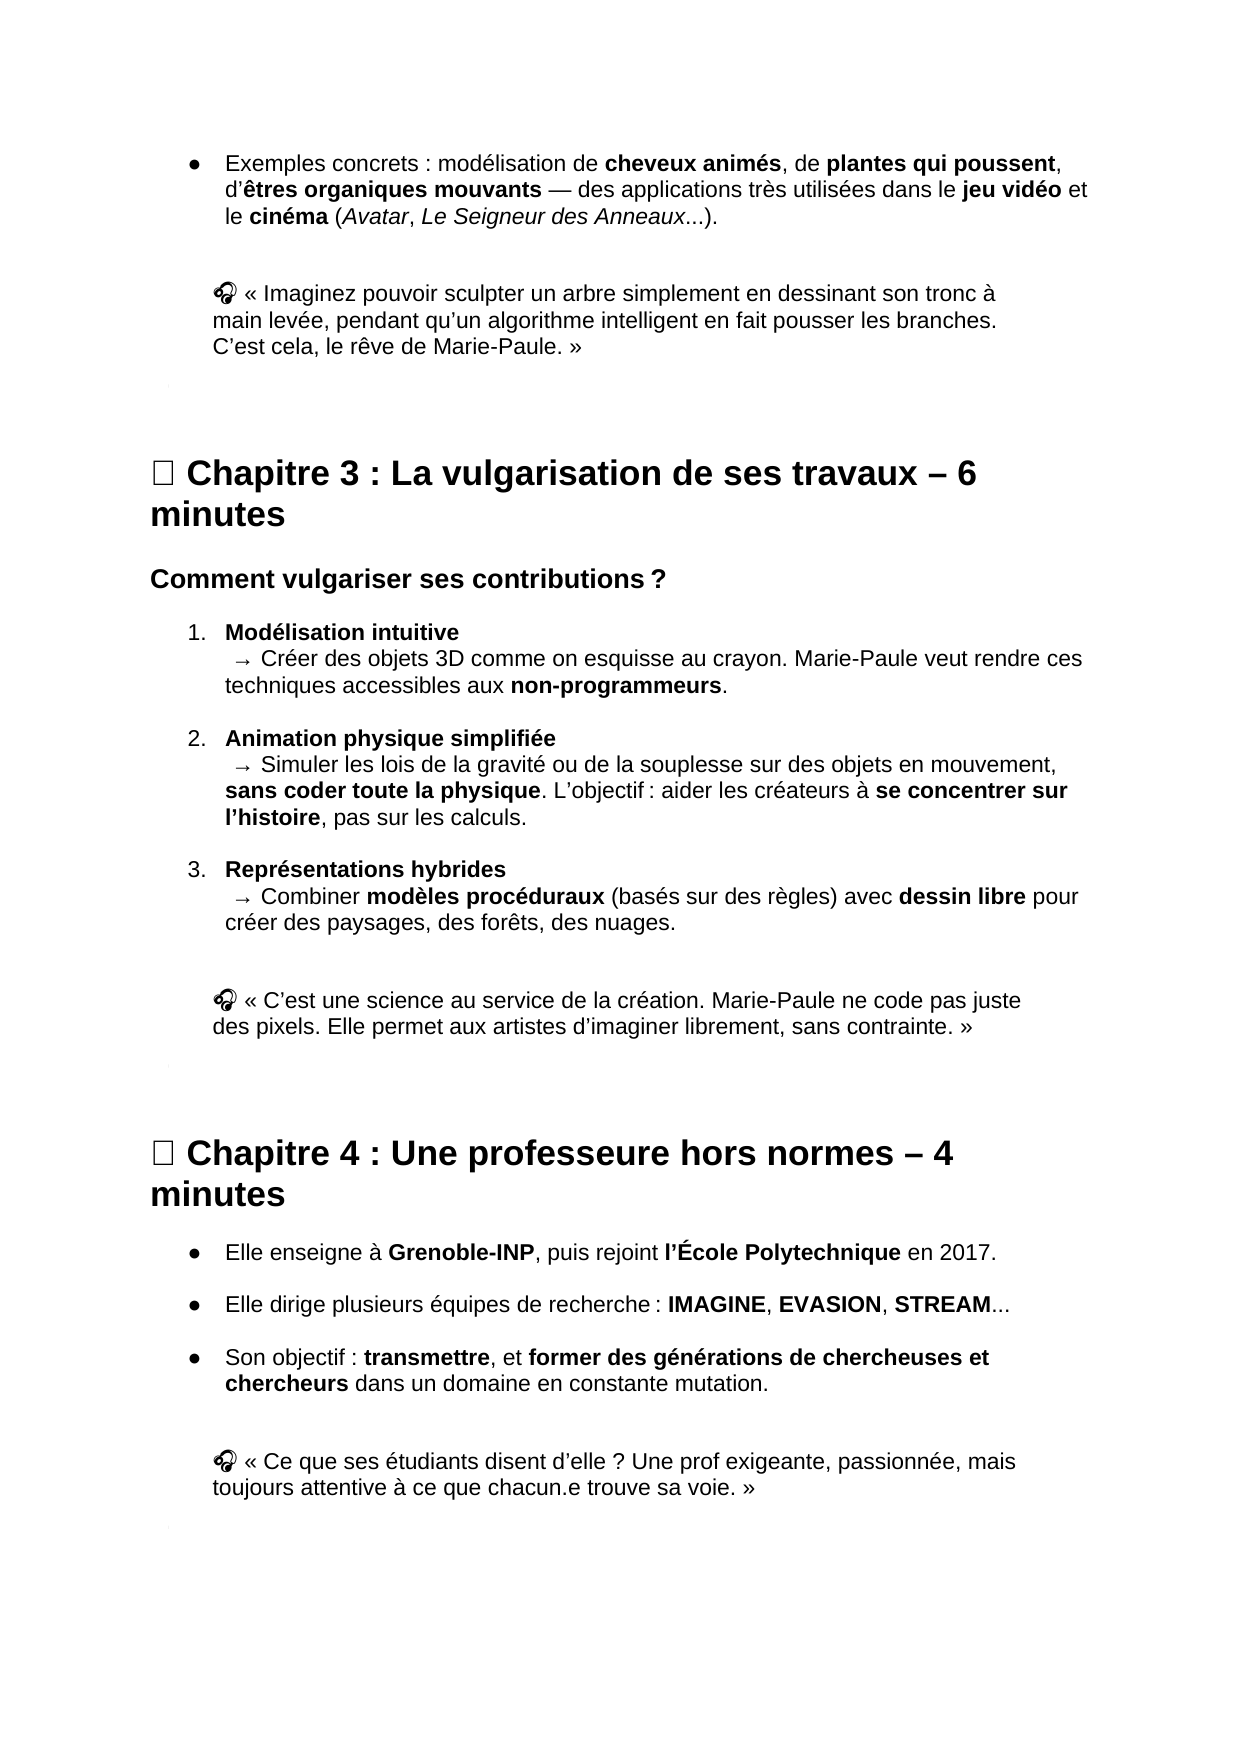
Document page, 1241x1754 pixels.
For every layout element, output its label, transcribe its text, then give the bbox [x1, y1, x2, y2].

list Animation physique simplifiée → Simuler les lois de la gravité ou de la souplesse sur des objets en mouvement, sans coder toute la physique. L’objectif : aider les créateurs à se concentrer sur l’histoire, pas sur les calculs. [187, 724, 1090, 856]
text 🎧 « Ce que ses étudiants disent d’elle ? Une prof exigeante, passionnée, mais toujours attentive à ce que chacun.e trouve sa voie. » [212, 1448, 1028, 1501]
list Son objectif : transmettre, et former des générations de chercheuses et chercheurs dans un domaine en constante mutation. [187, 1344, 1090, 1423]
list Exemples concrets : modélisation de cheveux animés, de plantes qui poussent, d’êtres organiques mouvants — des applications très utilisées dans le jeu vidéo et le cinéma (Avatar, Le Seigneur des Anneaux...). [187, 150, 1090, 255]
list Elle dirige plusieurs équipes de recherche : IMAGINE, EVASION, STREAM... [187, 1291, 1090, 1344]
list Modélisation intuitive → Créer des objets 3D comme on esquisse au crayon. Marie‑Paule veut rendre ces techniques accessibles aux non-programmeurs. [187, 619, 1090, 724]
text 🎧 « Imaginez pouvoir sculpter un arbre simplement en dessinant son tronc à main levée, pendant qu’un algorithme intelligent en fait pousser les branches. C’est cela, le rêve de Marie‑Paule. » [212, 280, 1028, 359]
subtitle Comment vulgariser ses contributions ? [150, 563, 1090, 594]
list Elle enseigne à Grenoble-INP, puis rejoint l’École Polytechnique en 2017. [187, 1238, 1090, 1291]
subtitle 🧠 Chapitre 3 : La vulgarisation de ses travaux – 6 minutes [150, 452, 1090, 534]
text 🎧 « C’est une science au service de la création. Marie‑Paule ne code pas juste des pixels. Elle permet aux artistes d’imaginer librement, sans contrainte. » [212, 987, 1028, 1039]
list Représentations hybrides → Combiner modèles procéduraux (basés sur des règles) avec dessin libre pour créer des paysages, des forêts, des nuages. [187, 856, 1090, 962]
subtitle 🏫 Chapitre 4 : Une professeure hors normes – 4 minutes [150, 1132, 1090, 1213]
